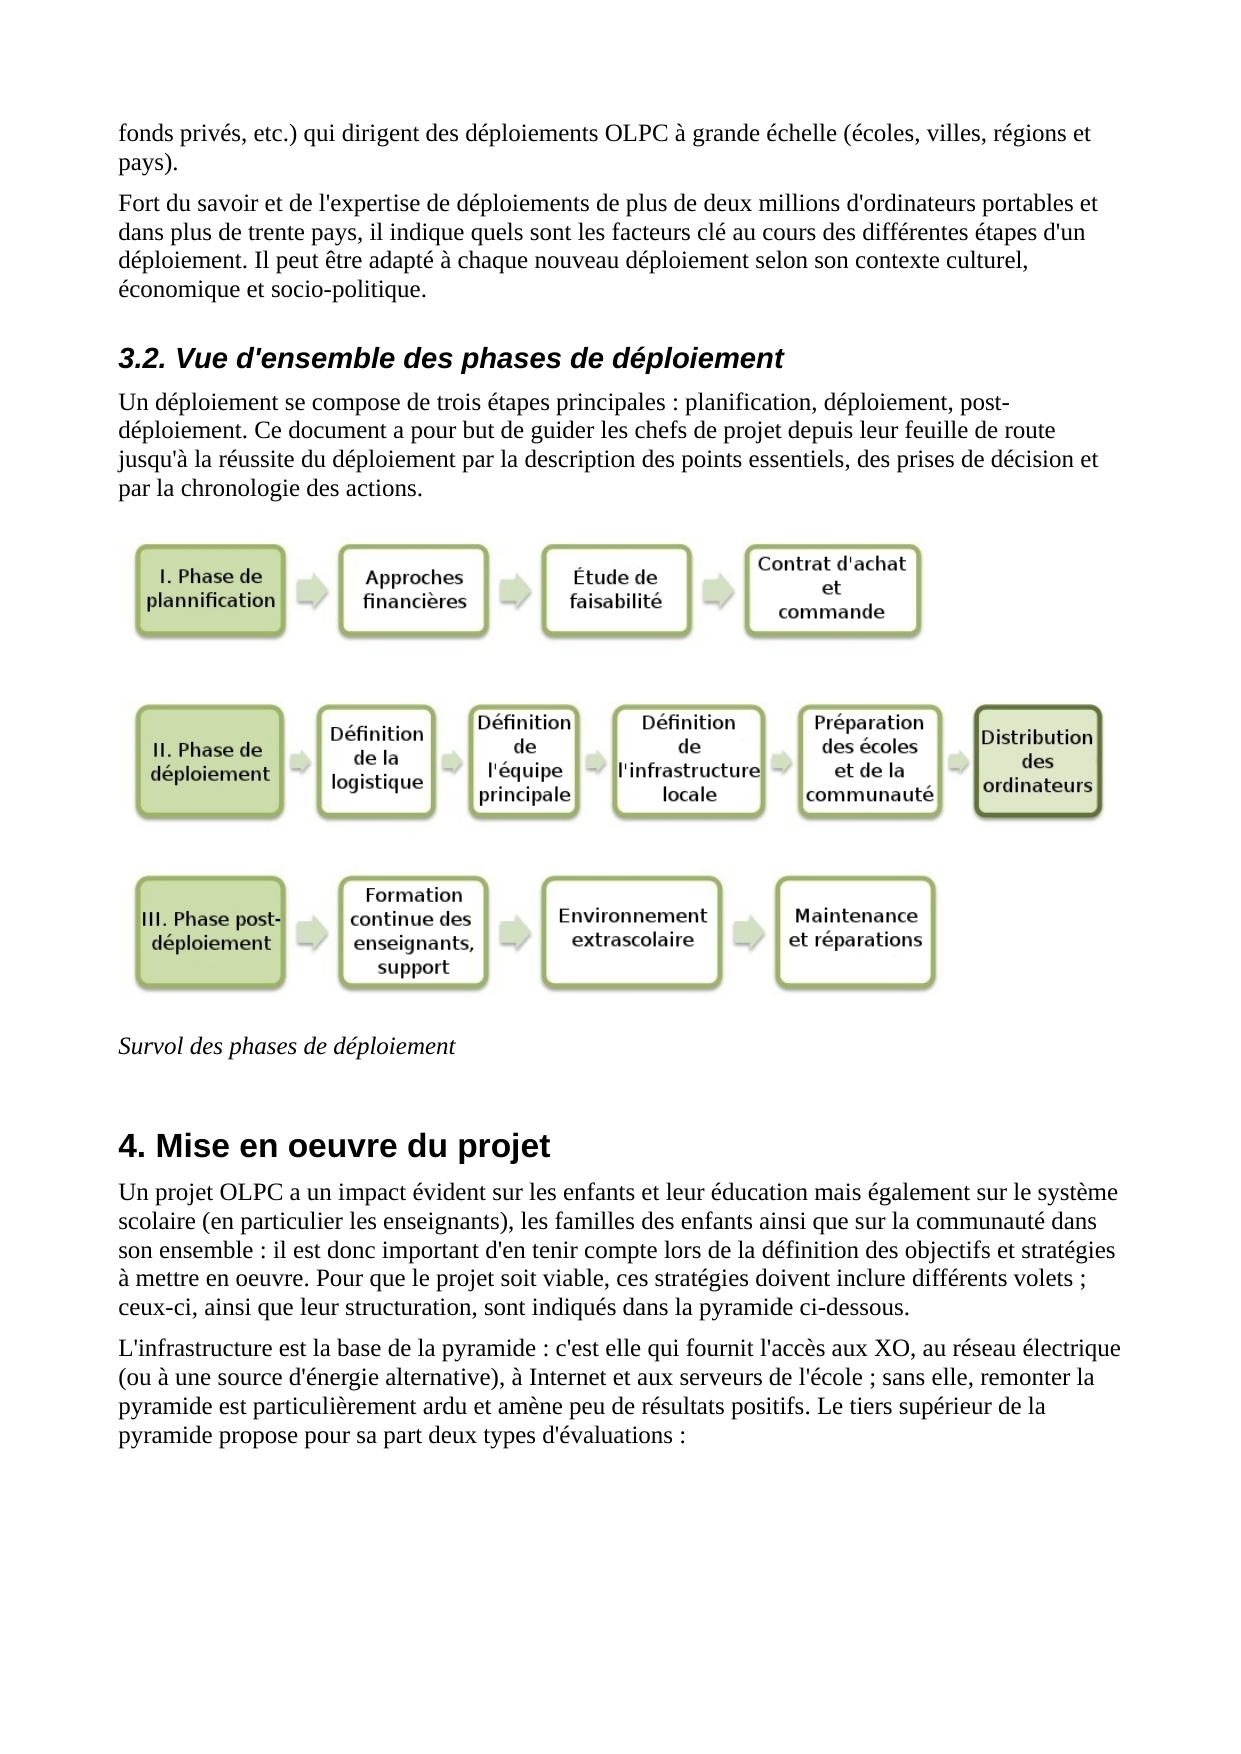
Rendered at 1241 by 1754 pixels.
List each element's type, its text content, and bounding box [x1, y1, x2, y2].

text Un projet OLPC a un impact évident sur les enfants et leur éducation mais également sur le système scolaire (en particulier les enseignants), les familles des enfants ainsi que sur la communauté dans son ensemble : il est donc important d'en tenir compte lors de la définition des objectifs et stratégies à mettre en oeuvre. Pour que le projet soit viable, ces stratégies doivent inclure différents volets ; ceux-ci, ainsi que leur structuration, sont indiqués dans la pyramide ci-dessous. [118, 1177, 1122, 1321]
subtitle Vue d'ensemble des phases de déploiement [118, 341, 1122, 374]
text L'infrastructure est la base de la pyramide : c'est elle qui fournit l'accès aux XO, au réseau électrique (ou à une source d'énergie alternative), à Internet et aux serveurs de l'école ; sans elle, remonter la pyramide est particulièrement ardu et amène peu de résultats positifs. Le tiers supérieur de la pyramide propose pour sa part deux types d'évaluations : [118, 1333, 1122, 1448]
text Survol des phases de déploiement [118, 1031, 1122, 1060]
text Un déploiement se compose de trois étapes principales : planification, déploiement, post-déploiement. Ce document a pour but de guider les chefs de projet depuis leur feuille de route jusqu'à la réussite du déploiement par la description des points essentiels, des prises de décision et par la chronologie des actions. [118, 387, 1122, 502]
subtitle Mise en oeuvre du projet [118, 1126, 1122, 1165]
text Fort du savoir et de l'expertise de déploiements de plus de deux millions d'ordinateurs portables et dans plus de trente pays, il indique quels sont les facteurs clé au cours des différentes étapes d'un déploiement. Il peut être adapté à chaque nouveau déploiement selon son contexte culturel, économique et socio-politique. [118, 188, 1122, 303]
text fonds privés, etc.) qui dirigent des déploiements OLPC à grande échelle (écoles, villes, régions et pays). [118, 118, 1122, 176]
